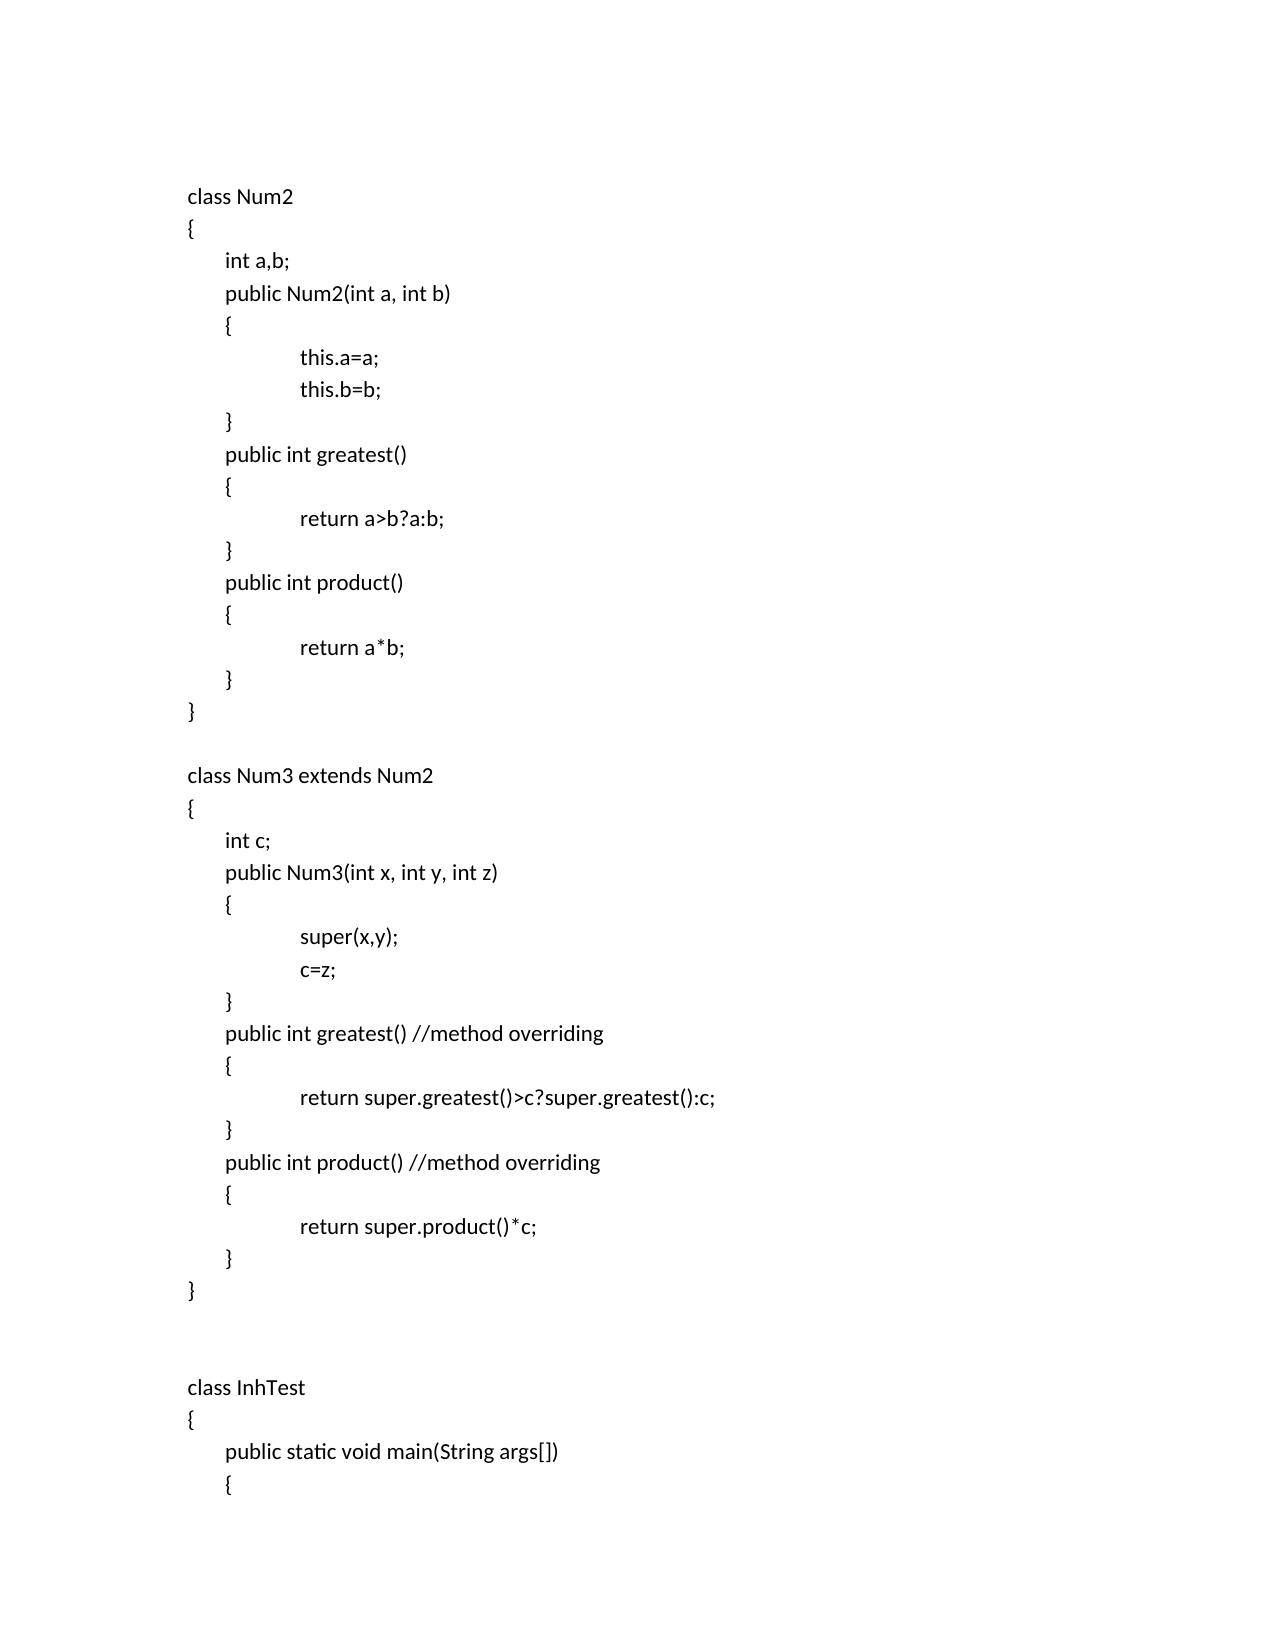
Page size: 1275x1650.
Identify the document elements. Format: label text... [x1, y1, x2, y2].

text return a*b; [187, 633, 1125, 661]
text this.b=b; [187, 375, 1125, 403]
text public Num2(int a, int b) [187, 279, 1125, 307]
text { [187, 890, 1125, 918]
text public int product() [187, 568, 1125, 596]
text } [187, 536, 1125, 564]
text } [187, 665, 1125, 693]
text c=z; [187, 955, 1125, 983]
text { [187, 1405, 1125, 1433]
text } [187, 1244, 1125, 1272]
text } [187, 1277, 1125, 1304]
text { [187, 214, 1125, 242]
text this.a=a; [187, 343, 1125, 371]
text public int greatest() [187, 440, 1125, 468]
text } [187, 987, 1125, 1015]
text class Num3 extends Num2 [187, 762, 1125, 789]
text { [187, 601, 1125, 629]
text { [187, 1051, 1125, 1079]
text } [187, 1116, 1125, 1144]
text return super.greatest()>c?super.greatest():c; [187, 1083, 1125, 1111]
text class Num2 [187, 182, 1125, 210]
text int c; [187, 826, 1125, 854]
text return a>b?a:b; [187, 504, 1125, 532]
text { [187, 1180, 1125, 1208]
text public int product() //method overriding [187, 1148, 1125, 1176]
text super(x,y); [187, 922, 1125, 951]
text } [187, 697, 1125, 725]
text { [187, 311, 1125, 339]
text int a,b; [187, 247, 1125, 274]
text { [187, 794, 1125, 822]
text public Num3(int x, int y, int z) [187, 858, 1125, 886]
text public int greatest() //method overriding [187, 1019, 1125, 1047]
text { [187, 1470, 1125, 1498]
text class InhTest [187, 1373, 1125, 1401]
text return super.product()*c; [187, 1212, 1125, 1240]
text { [187, 472, 1125, 500]
text public static void main(String args[]) [187, 1437, 1125, 1466]
text } [187, 407, 1125, 436]
